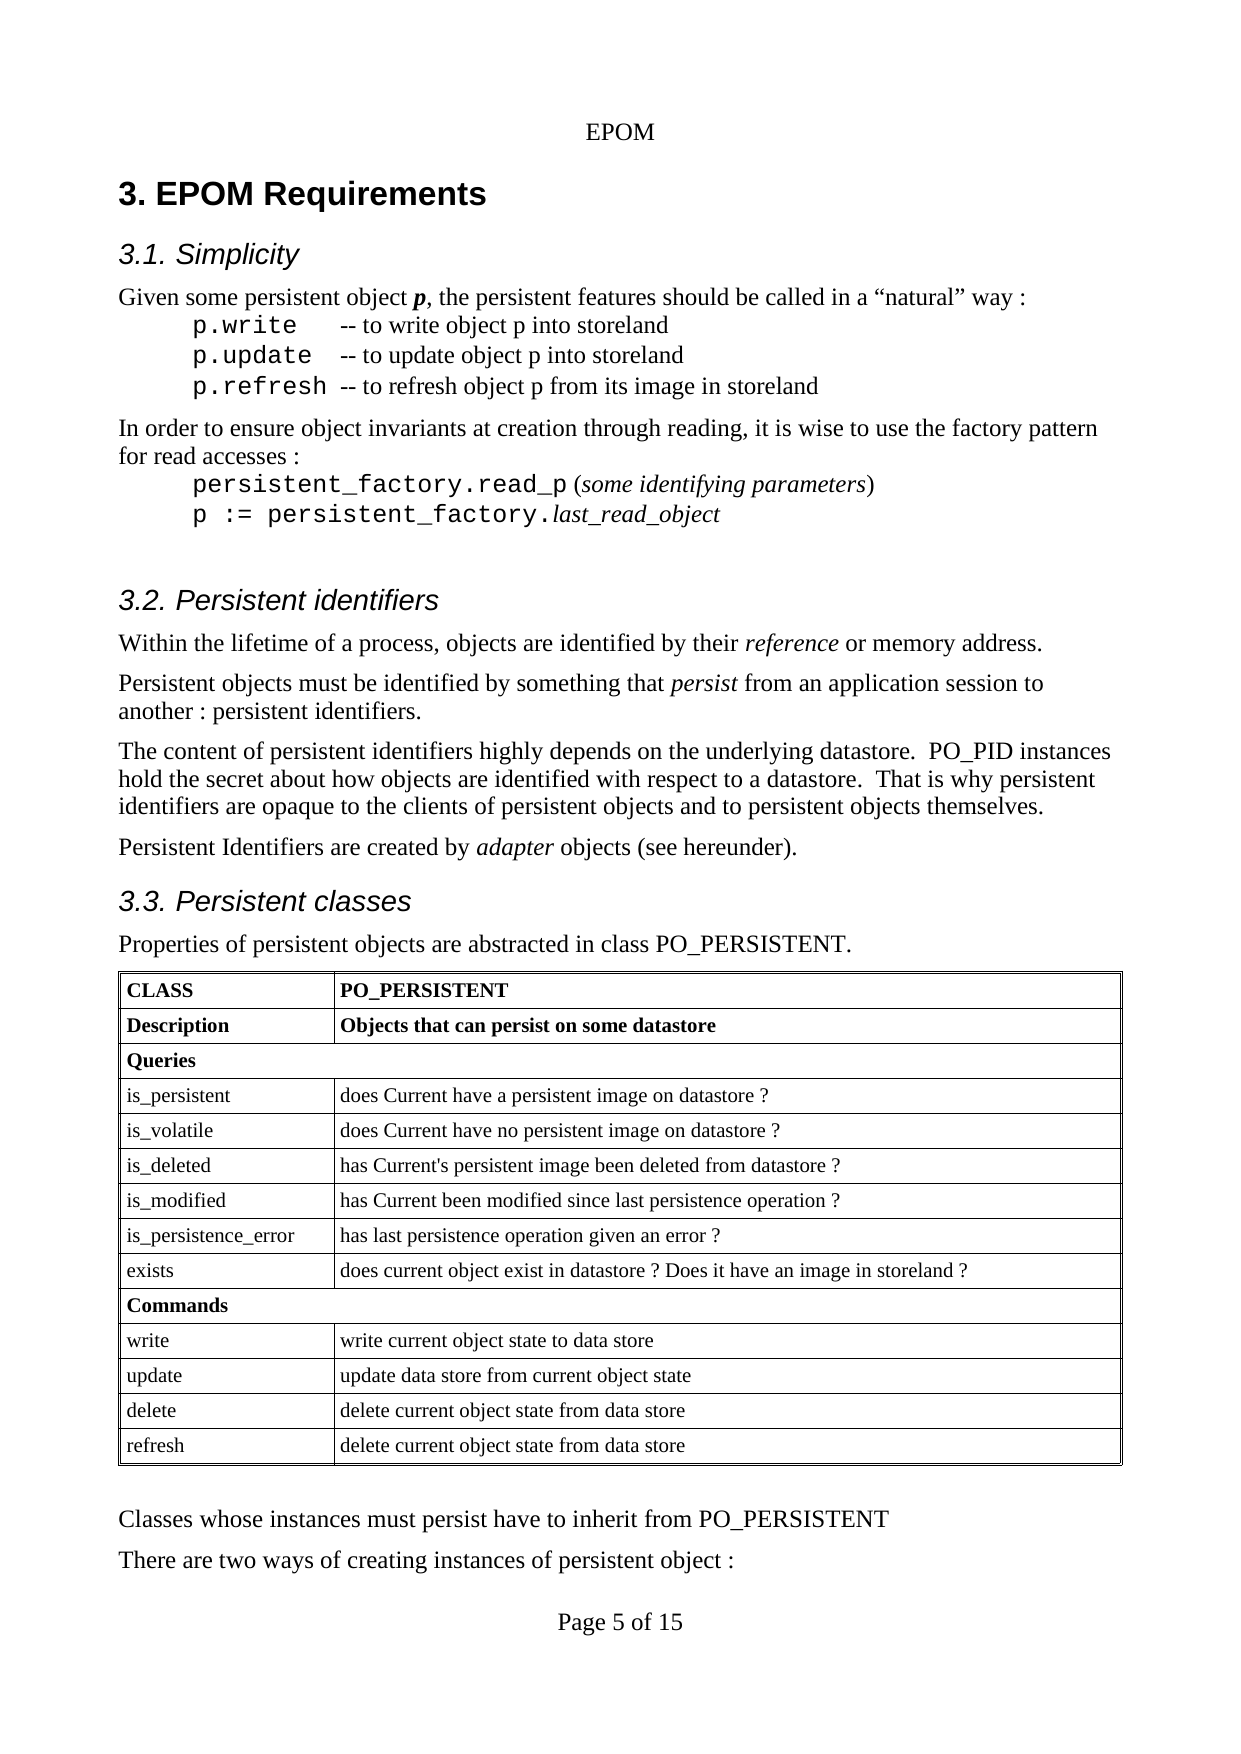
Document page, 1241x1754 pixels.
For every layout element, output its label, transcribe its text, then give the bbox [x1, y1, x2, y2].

subtitle Persistent identifiers [118, 584, 1122, 616]
text In order to ensure object invariants at creation through reading, it is wise to use the factory pattern for read accesses : [118, 414, 1122, 469]
table_cell does current object exist in datastore ? Does it have an image in storeland ? [335, 1254, 1120, 1288]
table_cell is_persistence_error [121, 1219, 334, 1253]
text p := persistent_factory.last_read_object [118, 501, 1122, 530]
table_header PO_PERSISTENT [335, 974, 1120, 1008]
subtitle Persistent classes [118, 885, 1122, 918]
table_cell write [121, 1324, 334, 1358]
text Persistent Identifiers are created by adapter objects (see hereunder). [118, 833, 1122, 860]
table_cell delete [121, 1394, 334, 1428]
table_cell Queries [121, 1044, 1120, 1078]
text There are two ways of creating instances of persistent object : [118, 1546, 1122, 1573]
table_cell update data store from current object state [335, 1359, 1120, 1393]
table_cell exists [121, 1254, 334, 1288]
table_cell write current object state to data store [335, 1324, 1120, 1358]
table_cell delete current object state from data store [335, 1394, 1120, 1428]
subtitle Simplicity [118, 238, 1122, 270]
text The content of persistent identifiers highly depends on the underlying datastore. PO_PID instances hold the secret about how objects are identified with respect to a datastore. That is why persistent identifiers are opaque to the clients of persistent objects and to persistent objects themselves. [118, 737, 1122, 820]
table_cell update [121, 1359, 334, 1393]
table_cell is_deleted [121, 1149, 334, 1183]
table_cell refresh [121, 1429, 334, 1463]
table_header CLASS [121, 974, 334, 1008]
table_cell Objects that can persist on some datastore [335, 1009, 1120, 1043]
text Given some persistent object p, the persistent features should be called in a “natural” way : [118, 283, 1122, 311]
table_cell is_volatile [121, 1114, 334, 1148]
table_cell does Current have no persistent image on datastore ? [335, 1114, 1120, 1148]
table_cell Commands [121, 1289, 1120, 1323]
text Properties of persistent objects are abstracted in class PO_PERSISTENT. [118, 931, 1122, 958]
text p.refresh -- to refresh object p from its image in storeland [118, 372, 1122, 402]
table_cell has last persistence operation given an error ? [335, 1219, 1120, 1253]
table_cell has Current's persistent image been deleted from datastore ? [335, 1149, 1120, 1183]
table_cell has Current been modified since last persistence operation ? [335, 1184, 1120, 1218]
text Within the lifetime of a process, objects are identified by their reference or memory address. [118, 629, 1122, 657]
text Persistent objects must be identified by something that persist from an application session to another : persistent identifiers. [118, 669, 1122, 724]
text persistent_factory.read_p (some identifying parameters) [118, 470, 1122, 500]
table_cell delete current object state from data store [335, 1429, 1122, 1465]
text p.update -- to update object p into storeland [118, 342, 1122, 371]
text p.write -- to write object p into storeland [118, 311, 1122, 341]
table_cell is_modified [121, 1184, 334, 1218]
table_cell Description [121, 1009, 334, 1043]
text Classes whose instances must persist have to inherit from PO_PERSISTENT [118, 1506, 1122, 1533]
table_cell does Current have a persistent image on datastore ? [335, 1079, 1120, 1113]
subtitle EPOM Requirements [118, 175, 1122, 213]
table_cell is_persistent [121, 1079, 334, 1113]
